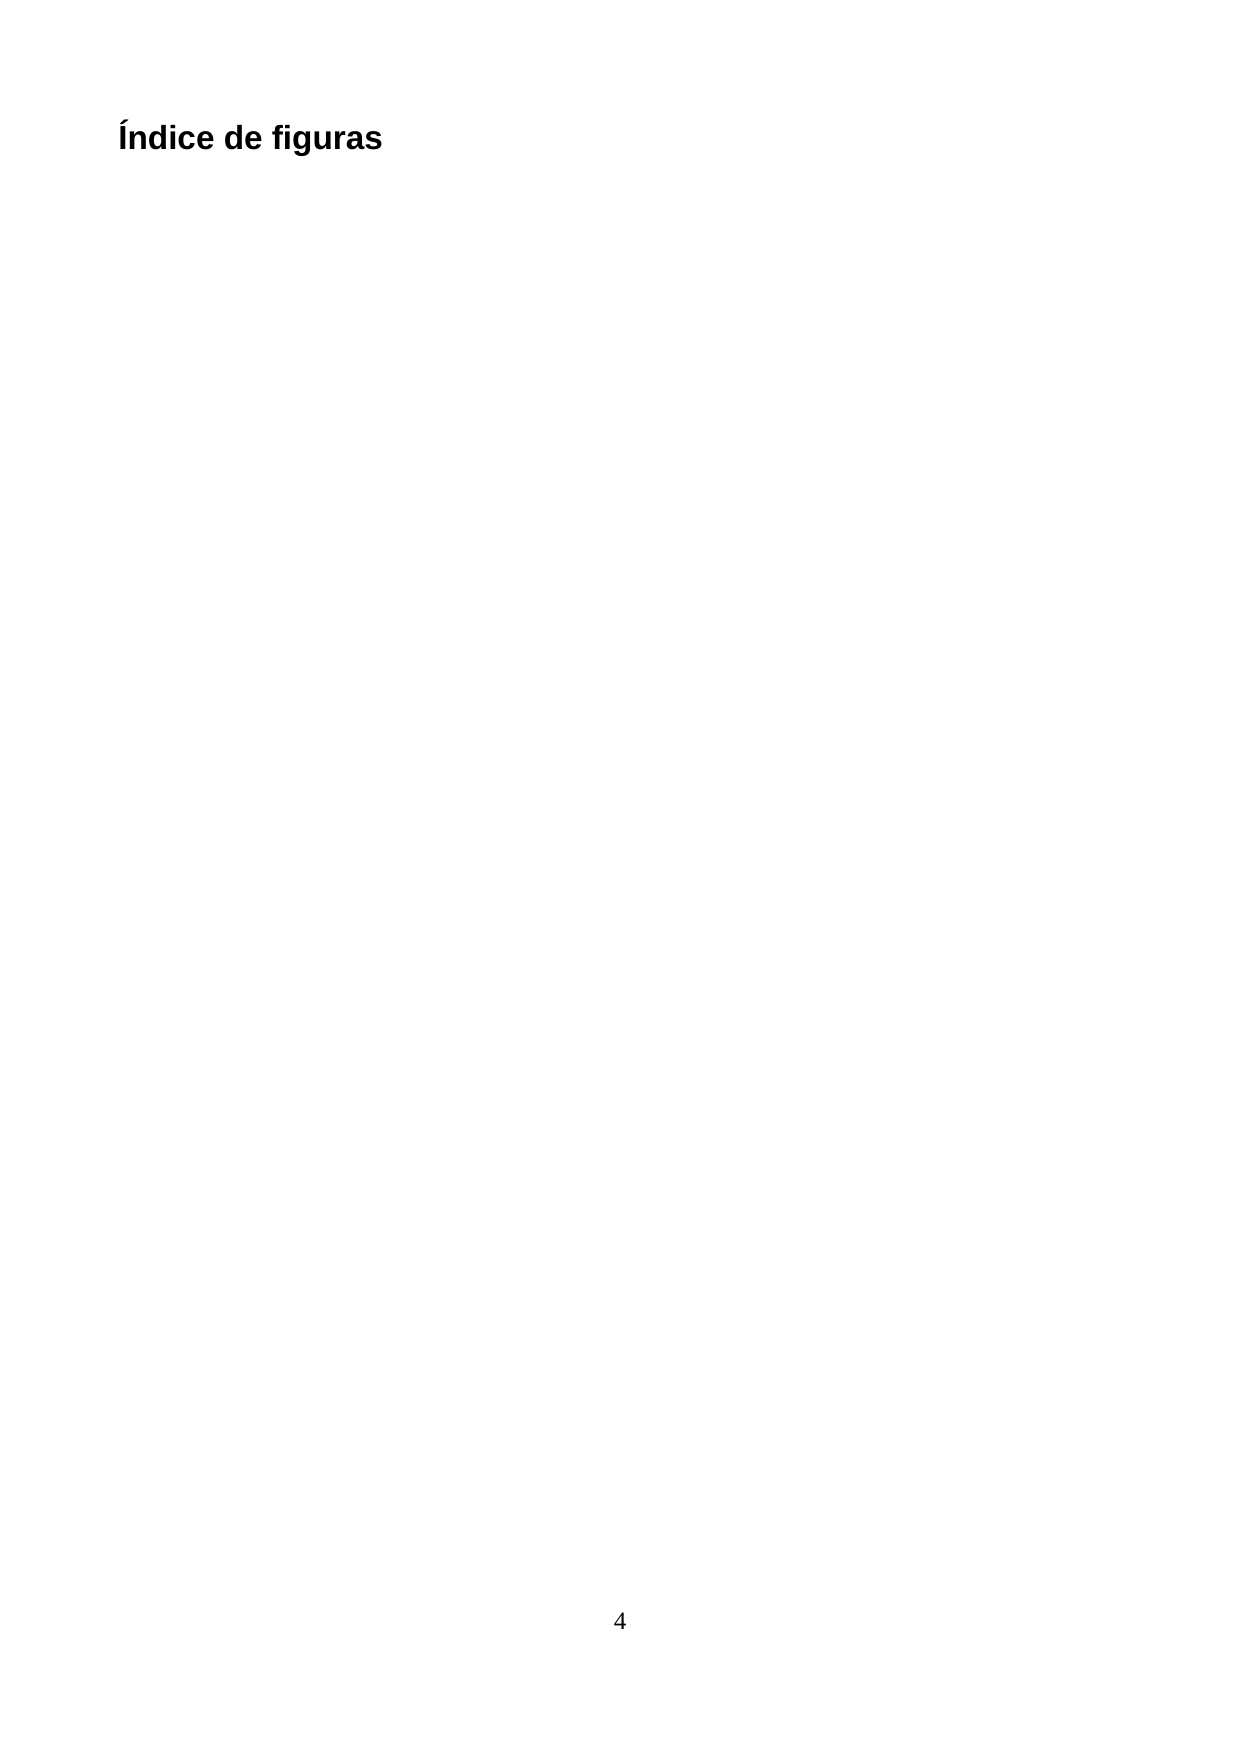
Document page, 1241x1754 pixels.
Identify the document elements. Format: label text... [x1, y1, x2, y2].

subtitle Índice de figuras [118, 118, 1122, 157]
